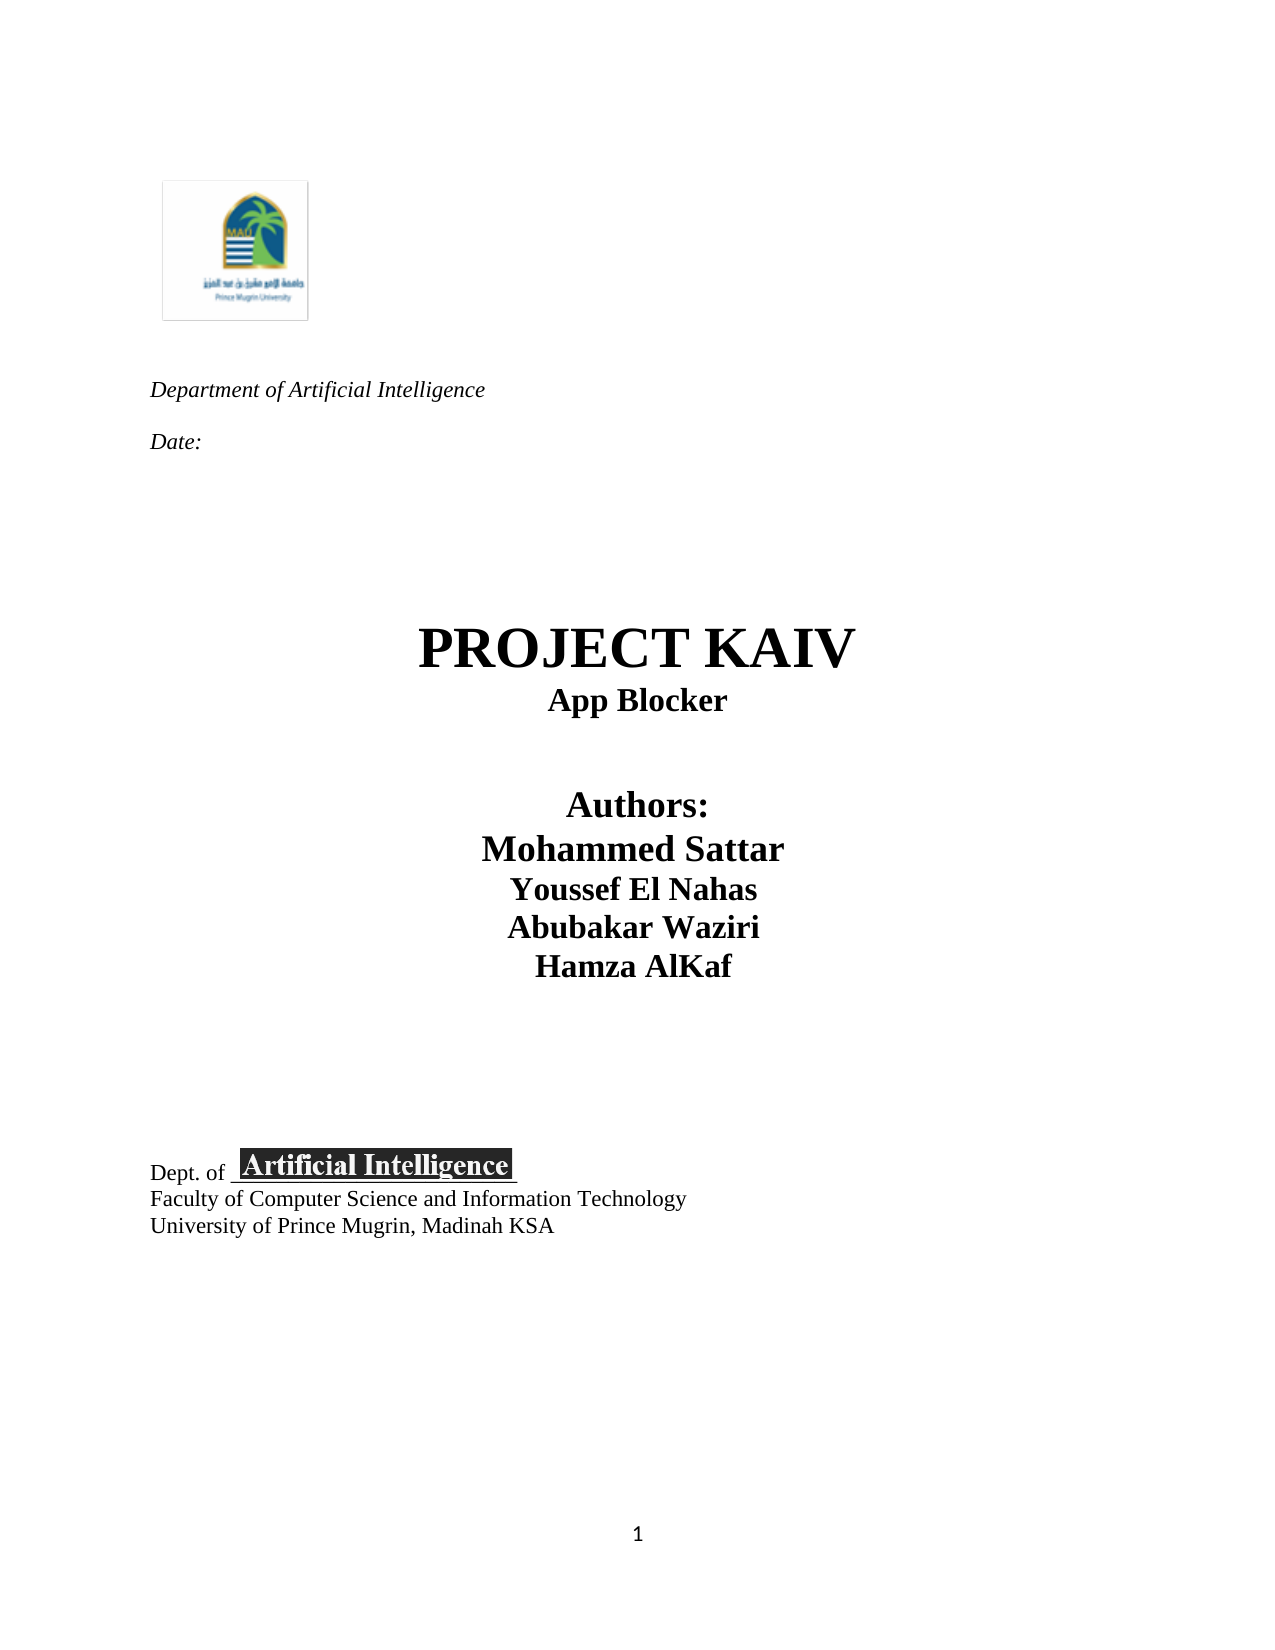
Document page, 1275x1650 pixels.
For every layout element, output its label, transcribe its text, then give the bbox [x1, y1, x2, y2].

text Hamza AlKaf [150, 946, 1125, 984]
text Date: [150, 428, 1125, 455]
text Department of Artificial Intelligence [150, 376, 1125, 402]
text Faculty of Computer Science and Information Technology [150, 1185, 1125, 1212]
text App Blocker [150, 680, 1125, 718]
text Authors: [150, 783, 1125, 826]
text Mohammed Sattar [150, 826, 1125, 869]
text University of Prince Mugrin, Madinah KSA [150, 1212, 1125, 1238]
text Abubakar Waziri [150, 907, 1125, 946]
text Youssef El Nahas [150, 869, 1125, 907]
text Dept. of _________________________ [150, 1159, 1125, 1185]
picture [150, 176, 327, 371]
text PROJECT KAIV [150, 613, 1125, 680]
picture [240, 1148, 513, 1179]
